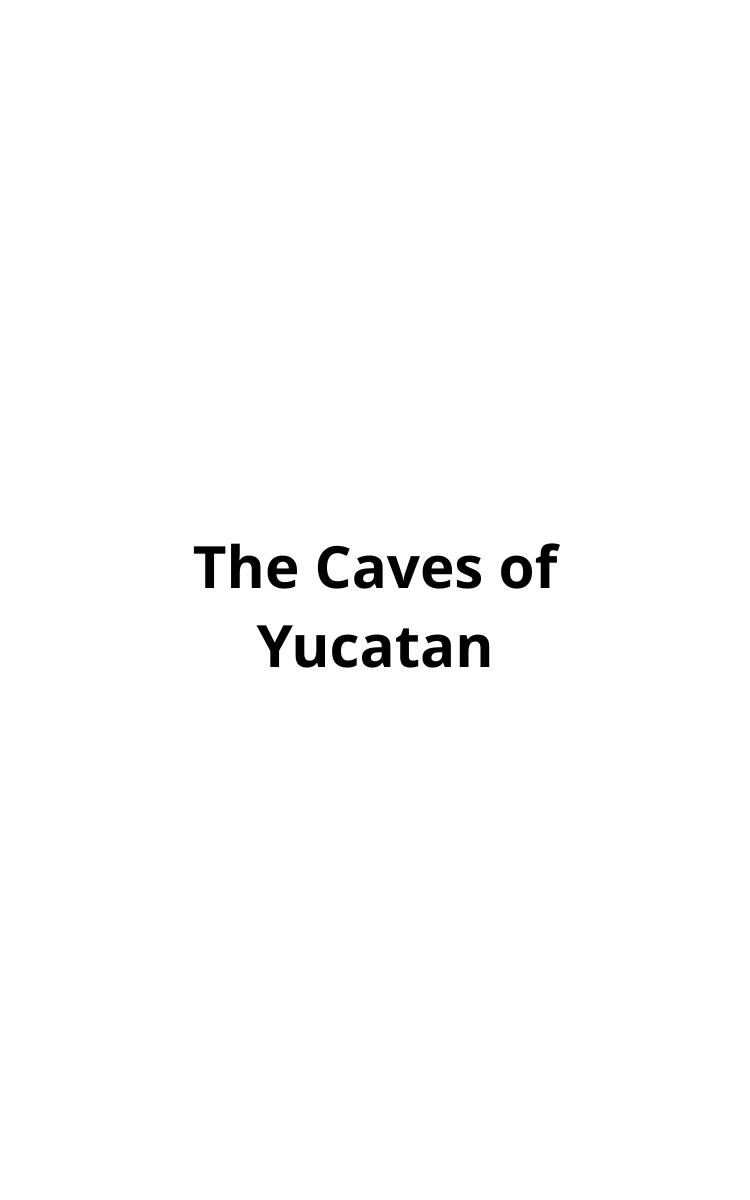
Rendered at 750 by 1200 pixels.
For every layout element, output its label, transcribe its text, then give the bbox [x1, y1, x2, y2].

title The Caves of Yucatan [112, 526, 637, 685]
